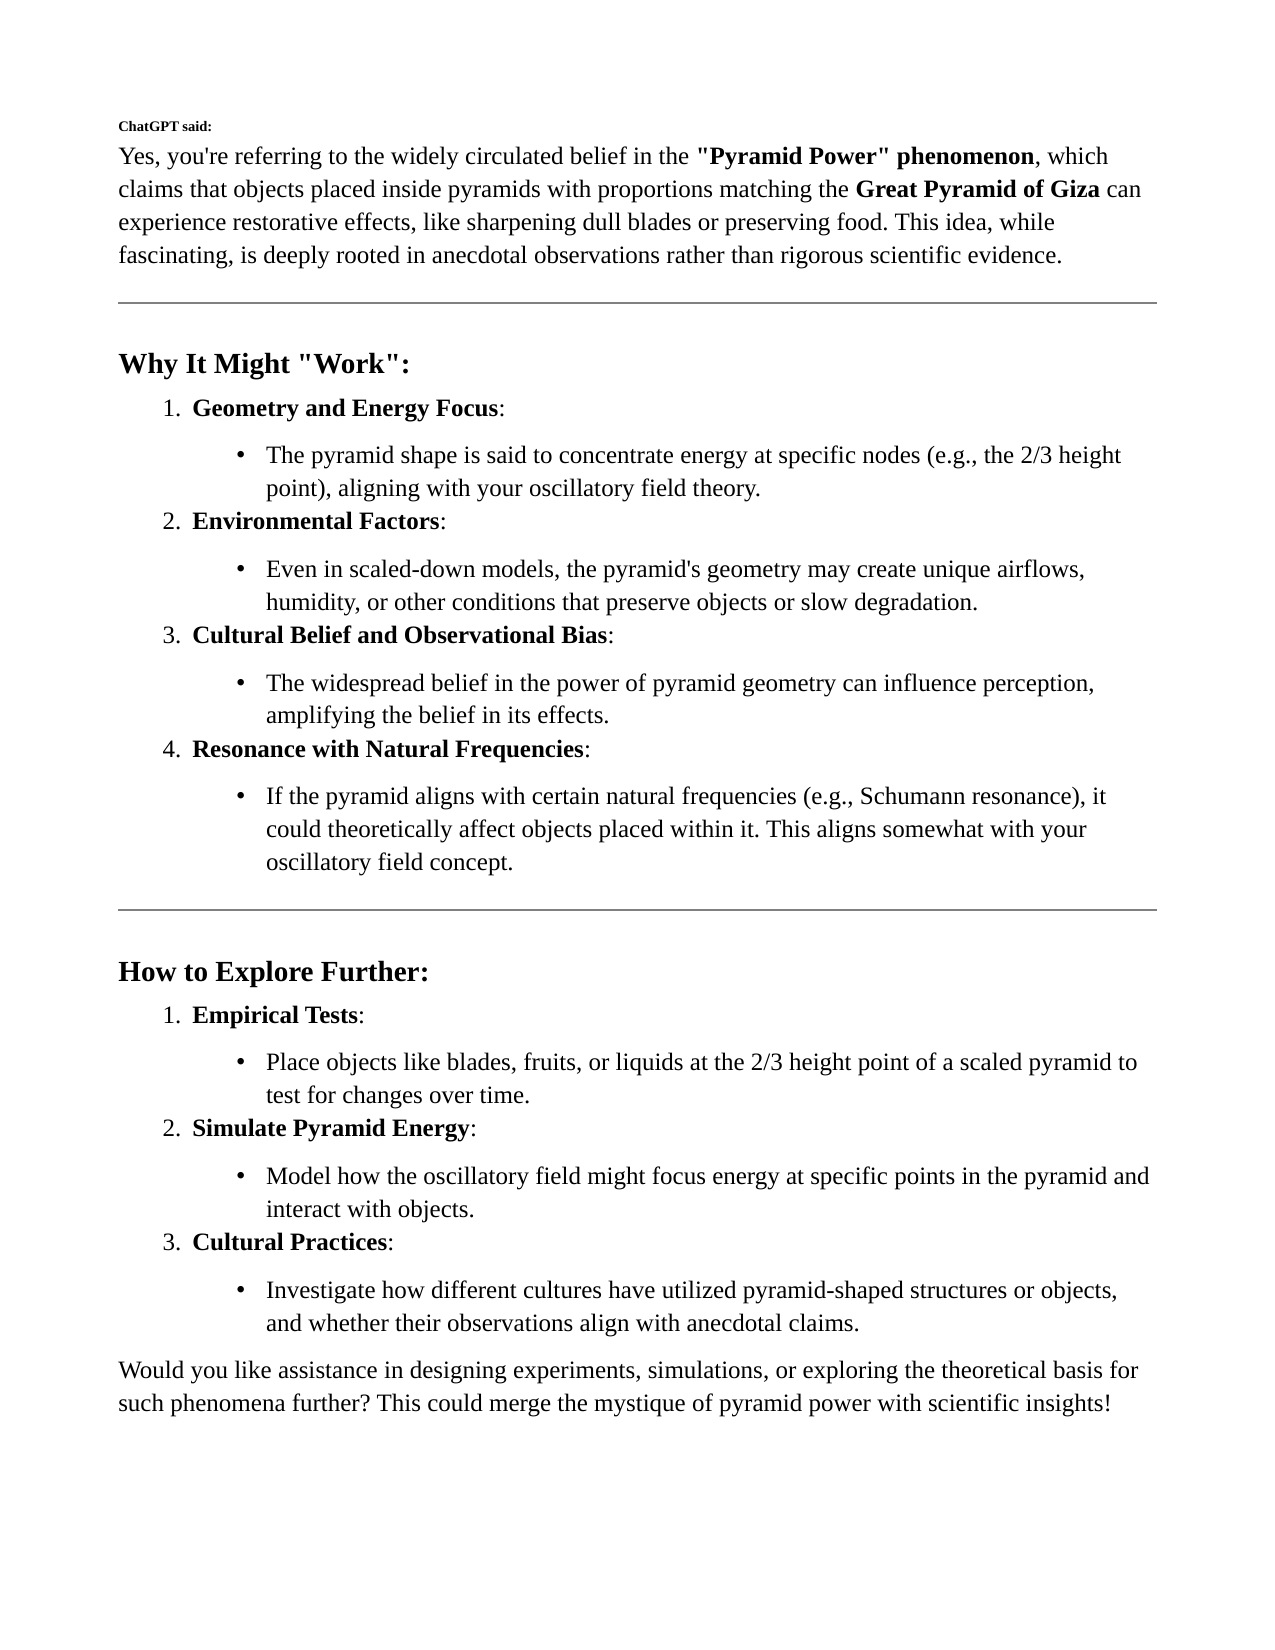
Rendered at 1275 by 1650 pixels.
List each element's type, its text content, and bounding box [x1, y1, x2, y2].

subtitle Why It Might "Work": [118, 347, 1157, 380]
list Place objects like blades, fruits, or liquids at the 2/3 height point of a scaled pyramid to test for changes over time. [236, 1047, 1157, 1109]
list The pyramid shape is said to concentrate energy at specific nodes (e.g., the 2/3 height point), aligning with your oscillatory field theory. [236, 440, 1157, 502]
list Geometry and Energy Focus: [162, 393, 1157, 421]
list Simulate Pyramid Energy: [162, 1113, 1157, 1142]
list Cultural Practices: [162, 1227, 1157, 1256]
list Empirical Tests: [162, 1000, 1157, 1028]
text Would you like assistance in designing experiments, simulations, or exploring the theoretical basis for such phenomena further? This could merge the mystique of pyramid power with scientific insights! [118, 1355, 1157, 1417]
list Model how the oscillatory field might focus energy at specific points in the pyramid and interact with objects. [236, 1161, 1157, 1223]
list If the pyramid aligns with certain natural frequencies (e.g., Schumann resonance), it could theoretically affect objects placed within it. This aligns somewhat with your oscillatory field concept. [236, 781, 1157, 876]
text Yes, you're referring to the widely circulated belief in the "Pyramid Power" phenomenon, which claims that objects placed inside pyramids with proportions matching the Great Pyramid of Giza can experience restorative effects, like sharpening dull blades or preserving food. This idea, while fascinating, is deeply rooted in anecdotal observations rather than rigorous scientific evidence. [118, 141, 1157, 269]
list Resonance with Natural Frequencies: [162, 734, 1157, 762]
list Cultural Belief and Observational Bias: [162, 620, 1157, 649]
subtitle How to Explore Further: [118, 954, 1157, 987]
list Even in scaled-down models, the pyramid's geometry may create unique airflows, humidity, or other conditions that preserve objects or slow degradation. [236, 554, 1157, 616]
list The widespread belief in the power of pyramid geometry can influence perception, amplifying the belief in its effects. [236, 668, 1157, 729]
subtitle ChatGPT said: [118, 118, 1157, 135]
list Investigate how different cultures have utilized pyramid-shaped structures or objects, and whether their observations align with anecdotal claims. [236, 1275, 1157, 1336]
list Environmental Factors: [162, 506, 1157, 535]
